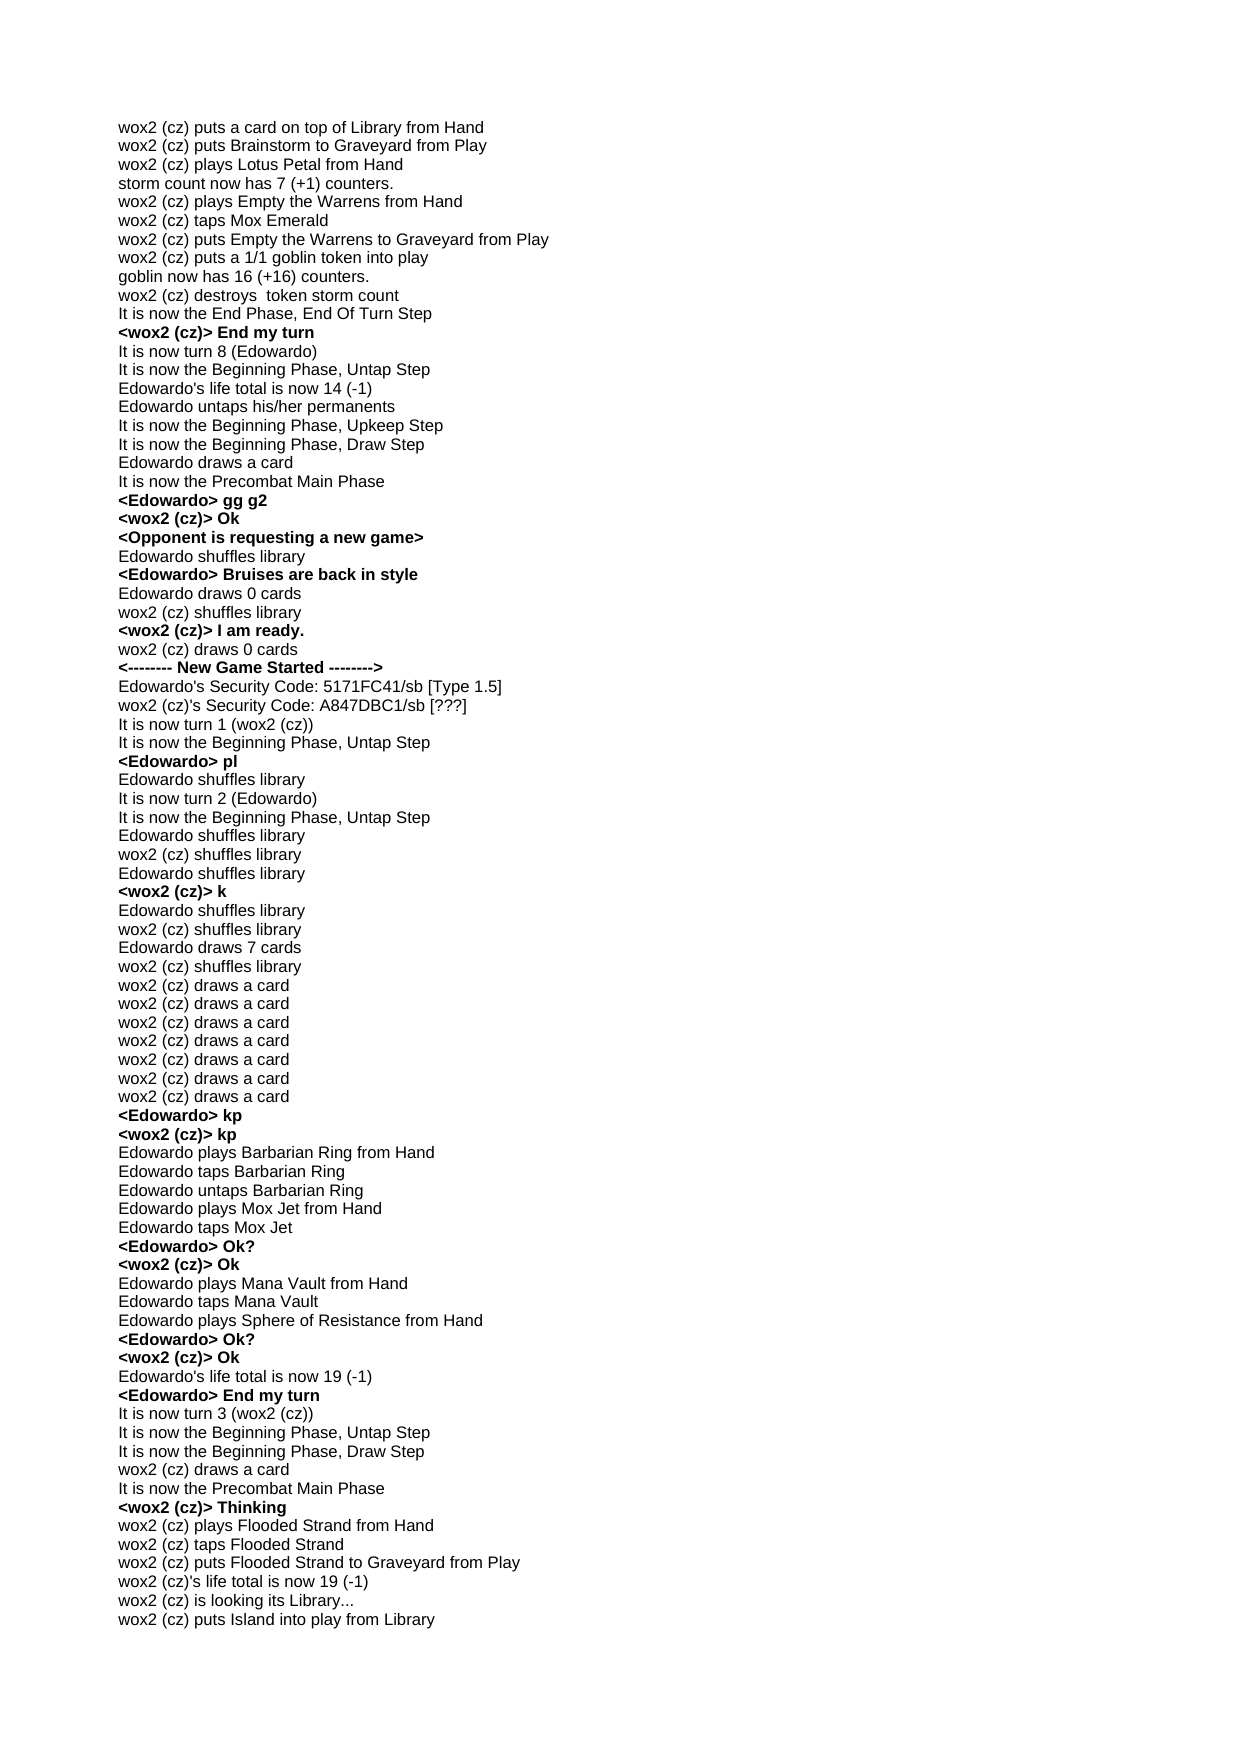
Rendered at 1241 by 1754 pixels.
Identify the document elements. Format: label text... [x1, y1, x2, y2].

text <wox2 (cz)> Thinking [118, 1498, 1122, 1517]
text Edowardo shuffles library [118, 864, 1122, 883]
text Edowardo plays Mana Vault from Hand [118, 1274, 1122, 1293]
text It is now the Beginning Phase, Untap Step [118, 733, 1122, 752]
text Edowardo's life total is now 19 (-1) [118, 1367, 1122, 1386]
text wox2 (cz) draws a card [118, 1050, 1122, 1069]
text wox2 (cz) puts Island into play from Library [118, 1610, 1122, 1628]
text It is now the Beginning Phase, Draw Step [118, 435, 1122, 454]
text goblin now has 16 (+16) counters. [118, 267, 1122, 286]
text It is now the Precombat Main Phase [118, 1479, 1122, 1498]
text <Edowardo> Ok? [118, 1330, 1122, 1349]
text Edowardo untaps Barbarian Ring [118, 1181, 1122, 1199]
text It is now turn 8 (Edowardo) [118, 342, 1122, 361]
text <wox2 (cz)> kp [118, 1125, 1122, 1144]
text wox2 (cz) shuffles library [118, 957, 1122, 976]
text wox2 (cz) destroys token storm count [118, 286, 1122, 304]
text wox2 (cz) puts Flooded Strand to Graveyard from Play [118, 1554, 1122, 1572]
text Edowardo draws a card [118, 454, 1122, 472]
text wox2 (cz) shuffles library [118, 920, 1122, 938]
text It is now the Beginning Phase, Untap Step [118, 808, 1122, 827]
text <Edowardo> End my turn [118, 1386, 1122, 1405]
text It is now the Beginning Phase, Untap Step [118, 1423, 1122, 1442]
text <wox2 (cz)> End my turn [118, 323, 1122, 342]
text <Edowardo> Ok? [118, 1237, 1122, 1256]
text wox2 (cz)'s Security Code: A847DBC1/sb [???] [118, 696, 1122, 715]
text wox2 (cz) draws a card [118, 1461, 1122, 1479]
text storm count now has 7 (+1) counters. [118, 174, 1122, 193]
text Edowardo shuffles library [118, 547, 1122, 566]
text wox2 (cz)'s life total is now 19 (-1) [118, 1572, 1122, 1591]
text Edowardo plays Mox Jet from Hand [118, 1199, 1122, 1218]
text wox2 (cz) puts Brainstorm to Graveyard from Play [118, 137, 1122, 155]
text It is now turn 3 (wox2 (cz)) [118, 1405, 1122, 1423]
text wox2 (cz) draws a card [118, 1013, 1122, 1032]
text It is now turn 2 (Edowardo) [118, 789, 1122, 808]
text Edowardo untaps his/her permanents [118, 398, 1122, 416]
text wox2 (cz) draws a card [118, 1032, 1122, 1050]
text wox2 (cz) taps Mox Emerald [118, 211, 1122, 230]
text wox2 (cz) draws a card [118, 994, 1122, 1013]
text Edowardo taps Mana Vault [118, 1293, 1122, 1311]
text Edowardo draws 7 cards [118, 938, 1122, 957]
text wox2 (cz) draws a card [118, 976, 1122, 994]
text Edowardo plays Barbarian Ring from Hand [118, 1144, 1122, 1162]
text Edowardo shuffles library [118, 771, 1122, 789]
text Edowardo draws 0 cards [118, 584, 1122, 603]
text It is now the End Phase, End Of Turn Step [118, 304, 1122, 323]
text wox2 (cz) puts a card on top of Library from Hand [118, 118, 1122, 137]
text It is now the Precombat Main Phase [118, 472, 1122, 491]
text <Edowardo> kp [118, 1106, 1122, 1125]
text wox2 (cz) shuffles library [118, 845, 1122, 864]
text <wox2 (cz)> Ok [118, 1256, 1122, 1274]
text wox2 (cz) draws a card [118, 1069, 1122, 1088]
text <wox2 (cz)> I am ready. [118, 622, 1122, 640]
text It is now the Beginning Phase, Untap Step [118, 361, 1122, 379]
text wox2 (cz) plays Empty the Warrens from Hand [118, 193, 1122, 211]
text Edowardo plays Sphere of Resistance from Hand [118, 1311, 1122, 1330]
text <Opponent is requesting a new game> [118, 528, 1122, 547]
text wox2 (cz) puts a 1/1 goblin token into play [118, 249, 1122, 267]
text wox2 (cz) draws 0 cards [118, 640, 1122, 659]
text wox2 (cz) is looking its Library... [118, 1591, 1122, 1610]
text Edowardo shuffles library [118, 827, 1122, 845]
text <wox2 (cz)> k [118, 883, 1122, 901]
text <Edowardo> Bruises are back in style [118, 566, 1122, 584]
text Edowardo shuffles library [118, 901, 1122, 920]
text wox2 (cz) draws a card [118, 1088, 1122, 1106]
text wox2 (cz) taps Flooded Strand [118, 1535, 1122, 1554]
text wox2 (cz) shuffles library [118, 603, 1122, 622]
text wox2 (cz) puts Empty the Warrens to Graveyard from Play [118, 230, 1122, 249]
text Edowardo's Security Code: 5171FC41/sb [Type 1.5] [118, 677, 1122, 696]
text It is now the Beginning Phase, Upkeep Step [118, 416, 1122, 435]
text <-------- New Game Started --------> [118, 659, 1122, 677]
text Edowardo taps Mox Jet [118, 1218, 1122, 1237]
text It is now turn 1 (wox2 (cz)) [118, 715, 1122, 733]
text wox2 (cz) plays Lotus Petal from Hand [118, 155, 1122, 174]
text <Edowardo> pl [118, 752, 1122, 771]
text <wox2 (cz)> Ok [118, 1349, 1122, 1367]
text <wox2 (cz)> Ok [118, 510, 1122, 528]
text wox2 (cz) plays Flooded Strand from Hand [118, 1517, 1122, 1535]
text Edowardo's life total is now 14 (-1) [118, 379, 1122, 398]
text It is now the Beginning Phase, Draw Step [118, 1442, 1122, 1461]
text Edowardo taps Barbarian Ring [118, 1162, 1122, 1181]
text <Edowardo> gg g2 [118, 491, 1122, 510]
